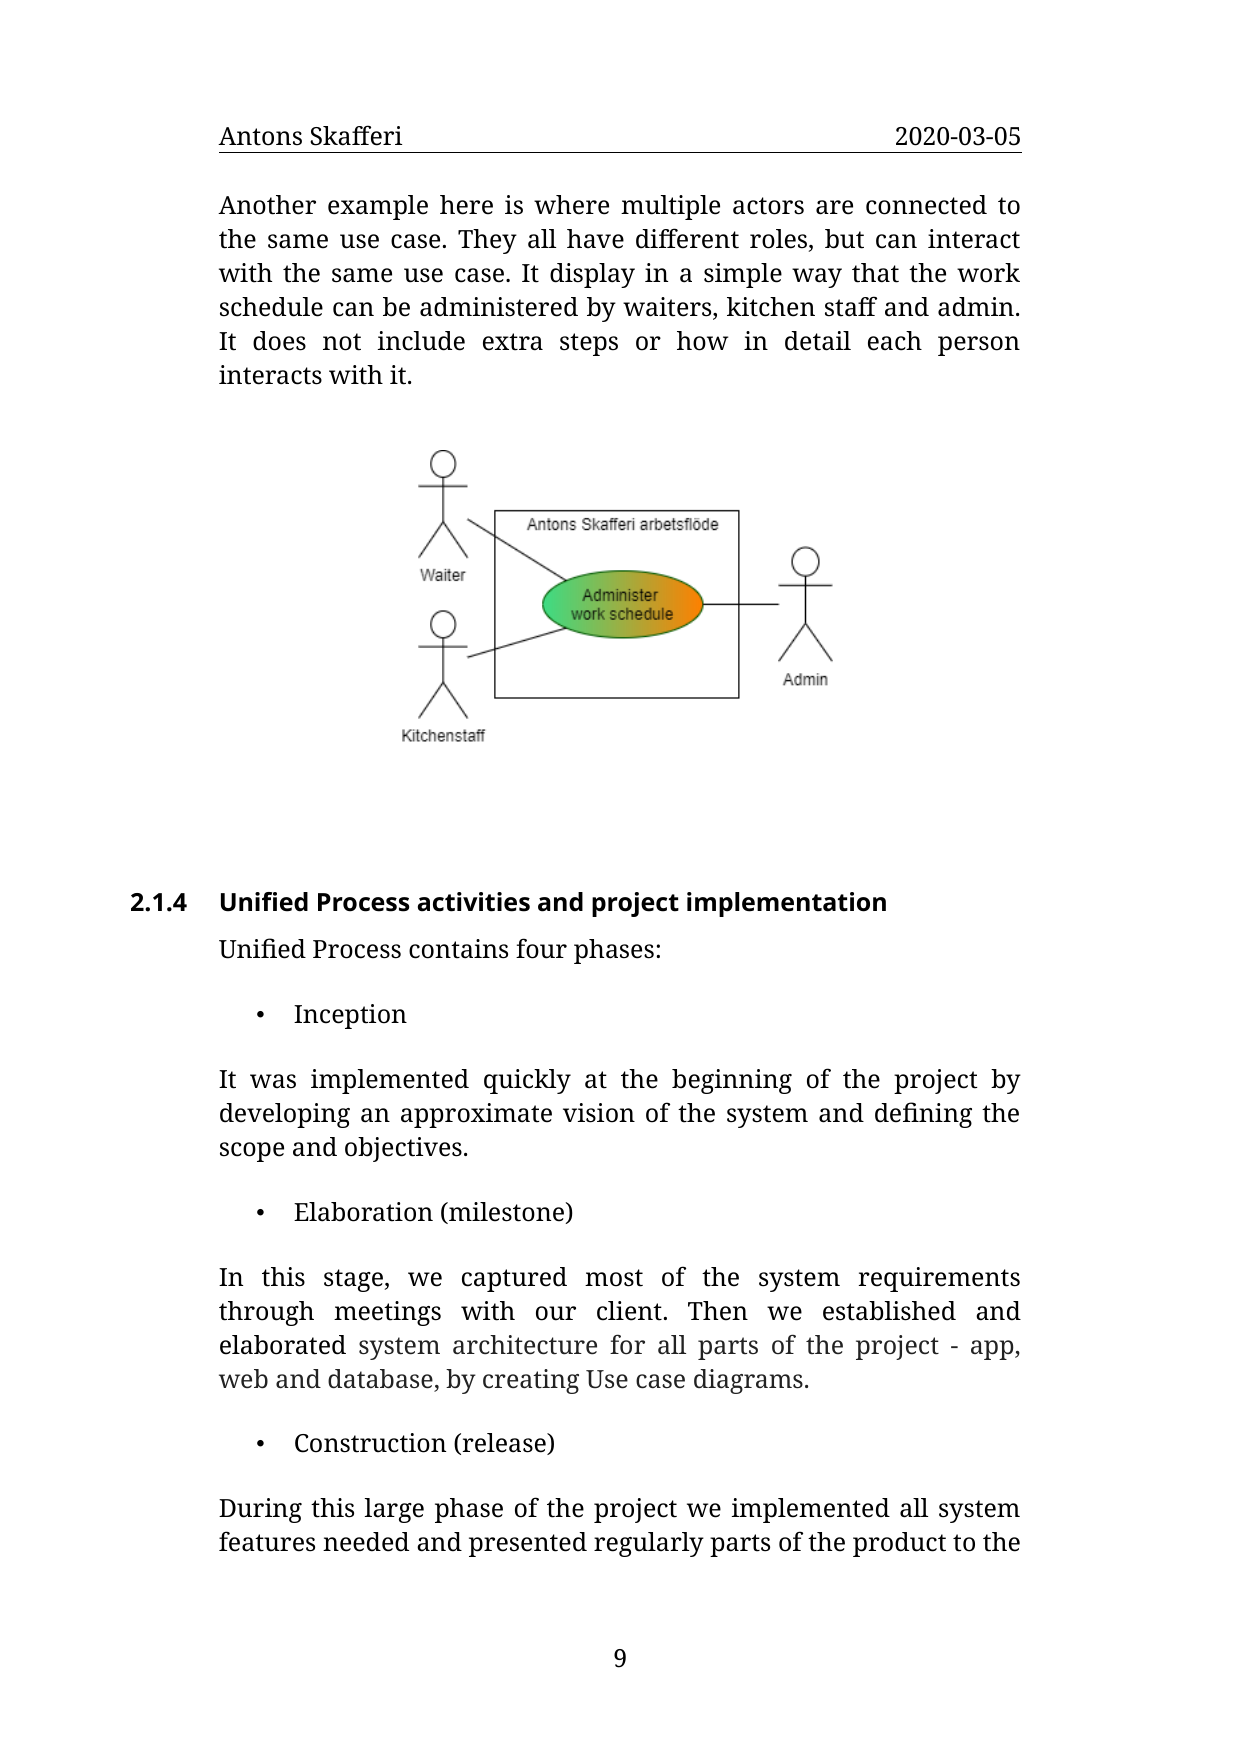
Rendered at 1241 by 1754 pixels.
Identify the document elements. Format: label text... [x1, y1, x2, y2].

text In this stage, we captured most of the system requirements through meetings with our client. Then we established and elaborated system architecture for all parts of the project - app, web and database, by creating Use case diagrams. [218, 1259, 1022, 1395]
list Construction (release) [256, 1426, 1022, 1460]
subtitle Another example here is where multiple actors are connected to the same use case. They all have different roles, but can interact with the same use case. It display in a simple way that the work schedule can be administered by waiters, kitchen staff and admin. It does not include extra steps or how in detail each person interacts with it. [218, 188, 1022, 392]
text It was implemented quickly at the beginning of the project by developing an approximate vision of the system and defining the scope and objectives. [218, 1061, 1022, 1164]
picture [401, 450, 833, 747]
text During this large phase of the project we implemented all system features needed and presented regularly parts of the product to the [218, 1491, 1022, 1559]
list Inception [256, 997, 1022, 1031]
subtitle Unified Process activities and project implementation [130, 885, 1022, 919]
text Unified Process contains four phases: [218, 932, 1022, 966]
list Elaboration (milestone) [256, 1194, 1022, 1228]
